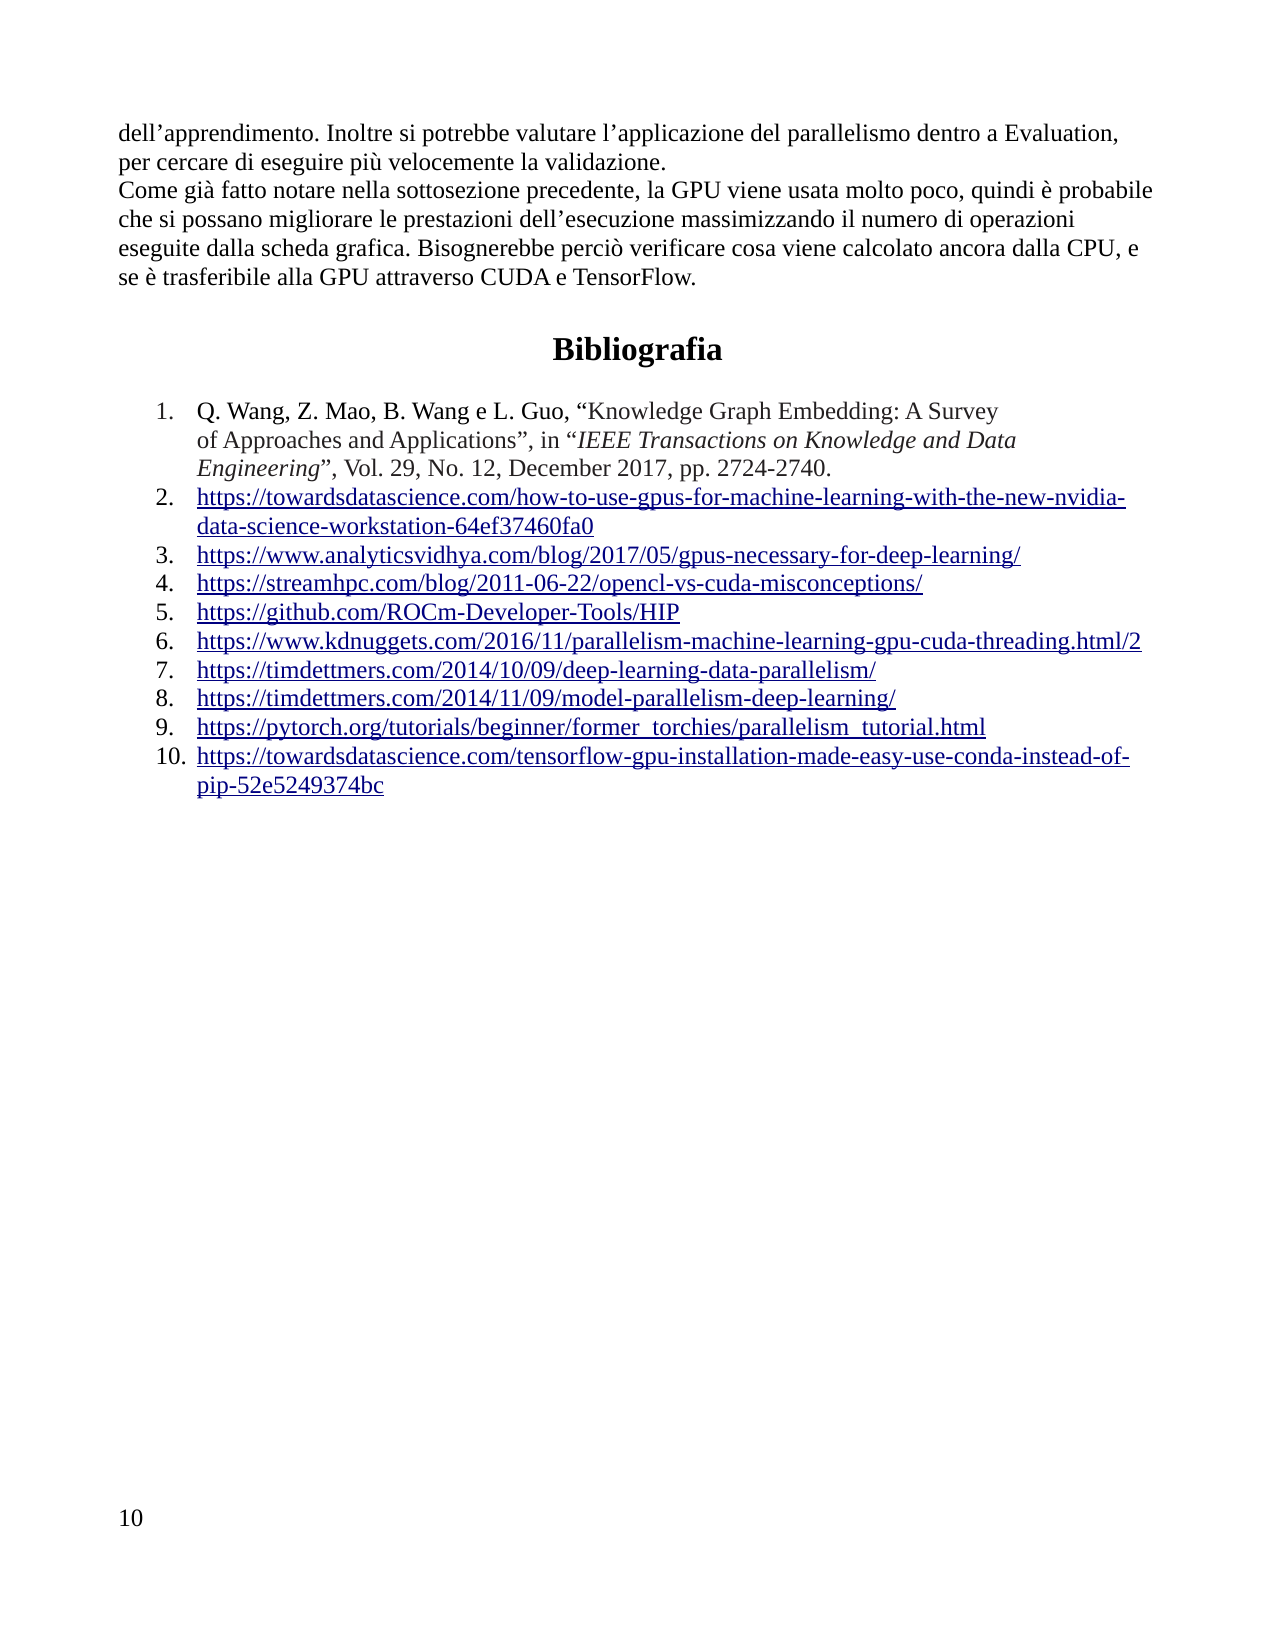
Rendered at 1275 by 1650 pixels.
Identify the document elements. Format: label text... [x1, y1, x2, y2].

list https://streamhpc.com/blog/2011-06-22/opencl-vs-cuda-misconceptions/ [155, 568, 1157, 597]
list https://timdettmers.com/2014/10/09/deep-learning-data-parallelism/ [155, 655, 1157, 683]
list https://pytorch.org/tutorials/beginner/former_torchies/parallelism_tutorial.html [155, 712, 1157, 741]
list https://www.analyticsvidhya.com/blog/2017/05/gpus-necessary-for-deep-learning/ [155, 540, 1157, 568]
list https://towardsdatascience.com/tensorflow-gpu-installation-made-easy-use-conda-instead-of-pip-52e5249374bc [155, 741, 1157, 798]
list Q. Wang, Z. Mao, B. Wang e L. Guo, “Knowledge Graph Embedding: A Survey [155, 396, 1157, 425]
list of Approaches and Applications”, in “IEEE Transactions on Knowledge and Data Engineering”, Vol. 29, No. 12, December 2017, pp. 2724-2740. [155, 425, 1157, 482]
text Bibliografia [118, 329, 1157, 367]
list https://www.kdnuggets.com/2016/11/parallelism-machine-learning-gpu-cuda-threading.html/2 [155, 626, 1157, 655]
list https://towardsdatascience.com/how-to-use-gpus-for-machine-learning-with-the-new-nvidia-data-science-workstation-64ef37460fa0 [155, 482, 1157, 540]
text dell’apprendimento. Inoltre si potrebbe valutare l’applicazione del parallelismo dentro a Evaluation, per cercare di eseguire più velocemente la validazione. Come già fatto notare nella sottosezione precedente, la GPU viene usata molto poco, quindi è probabile che si possano migliorare le prestazioni dell’esecuzione massimizzando il numero di operazioni eseguite dalla scheda grafica. Bisognerebbe perciò verificare cosa viene calcolato ancora dalla CPU, e se è trasferibile alla GPU attraverso CUDA e TensorFlow. [118, 118, 1157, 291]
list https://timdettmers.com/2014/11/09/model-parallelism-deep-learning/ [155, 683, 1157, 712]
list https://github.com/ROCm-Developer-Tools/HIP [155, 597, 1157, 626]
